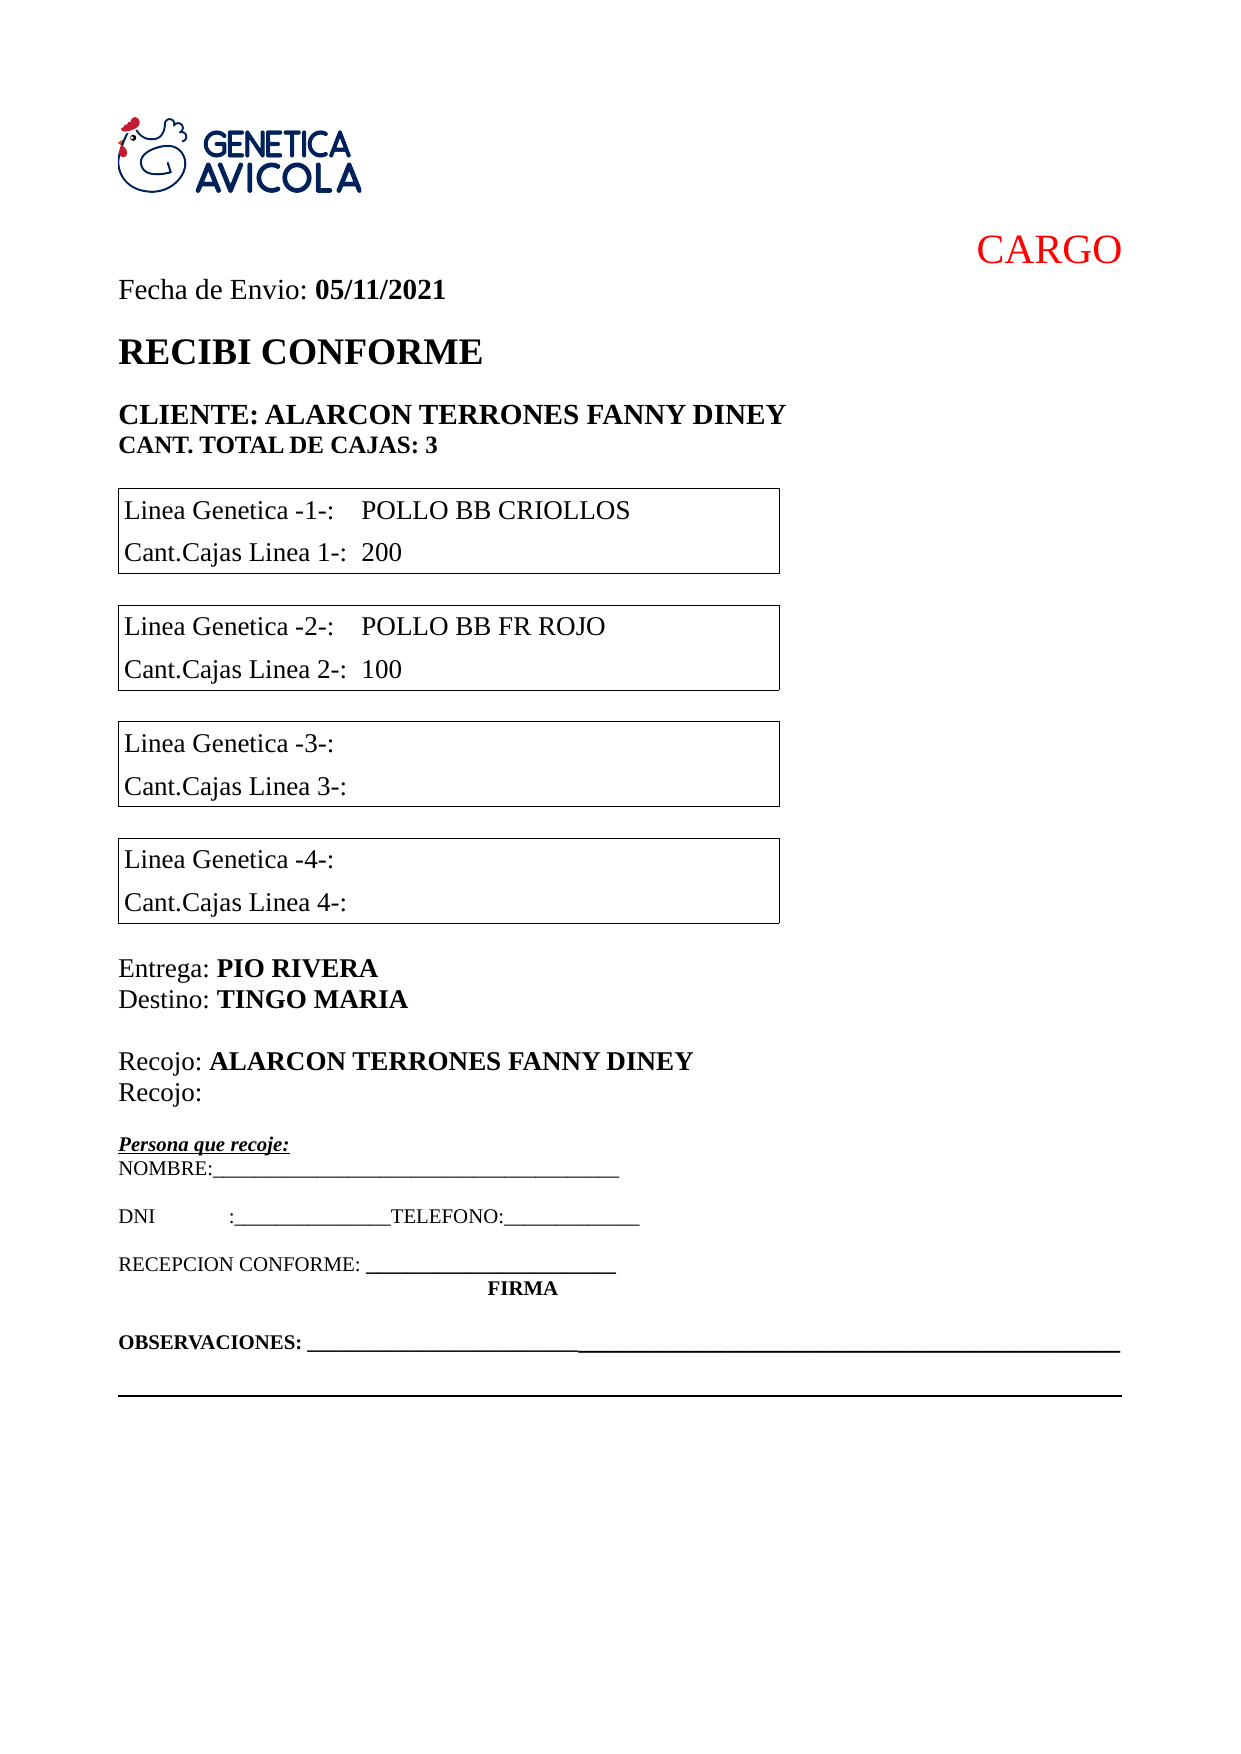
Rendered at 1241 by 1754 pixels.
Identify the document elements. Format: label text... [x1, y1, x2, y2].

table_cell Linea Genetica -2-: [119, 606, 356, 647]
text OBSERVACIONES: __________________________________________________________________ [118, 1324, 1122, 1355]
table_cell [356, 764, 779, 806]
table_cell [356, 807, 779, 838]
text DNI :_______________TELEFONO:_____________ [118, 1204, 1122, 1228]
text Recojo: [118, 1076, 1122, 1108]
table_cell Cant.Cajas Linea 3-: [119, 764, 356, 806]
table_cell POLLO BB FR ROJO [356, 606, 779, 647]
text Recojo: ALARCON TERRONES FANNY DINEY [118, 1045, 1122, 1076]
text CLIENTE: ALARCON TERRONES FANNY DINEY [118, 397, 1122, 431]
table_cell Cant.Cajas Linea 4-: [119, 880, 356, 923]
table_cell [356, 880, 779, 923]
table_header Linea Genetica -1-: [119, 489, 356, 531]
table_cell Linea Genetica -4-: [119, 839, 356, 880]
text CANT. TOTAL DE CAJAS: 3 [118, 431, 1122, 459]
text Fecha de Envio: 05/11/2021 [118, 272, 1122, 306]
table_cell [356, 722, 779, 764]
table_cell [118, 691, 356, 721]
table_cell [118, 574, 356, 604]
table_cell [118, 807, 356, 838]
table_cell 200 [356, 531, 779, 573]
table_cell [356, 691, 779, 721]
table_cell [356, 839, 779, 880]
text Persona que recoje: [118, 1132, 1122, 1156]
table_cell Cant.Cajas Linea 2-: [119, 647, 356, 690]
table_cell Cant.Cajas Linea 1-: [119, 531, 356, 573]
text FIRMA [118, 1276, 1122, 1300]
picture [117, 117, 362, 193]
text RECEPCION CONFORME: ________________________ [118, 1252, 1122, 1276]
table_header POLLO BB CRIOLLOS [356, 489, 779, 531]
text RECIBI CONFORME [118, 330, 1122, 373]
text Destino: TINGO MARIA [118, 983, 1122, 1014]
table_cell [356, 574, 779, 604]
text CARGO [118, 224, 1122, 272]
text NOMBRE:_______________________________________ [118, 1156, 1122, 1180]
text Entrega: PIO RIVERA [118, 952, 1122, 983]
table_cell Linea Genetica -3-: [119, 722, 356, 764]
table_cell 100 [356, 647, 779, 690]
